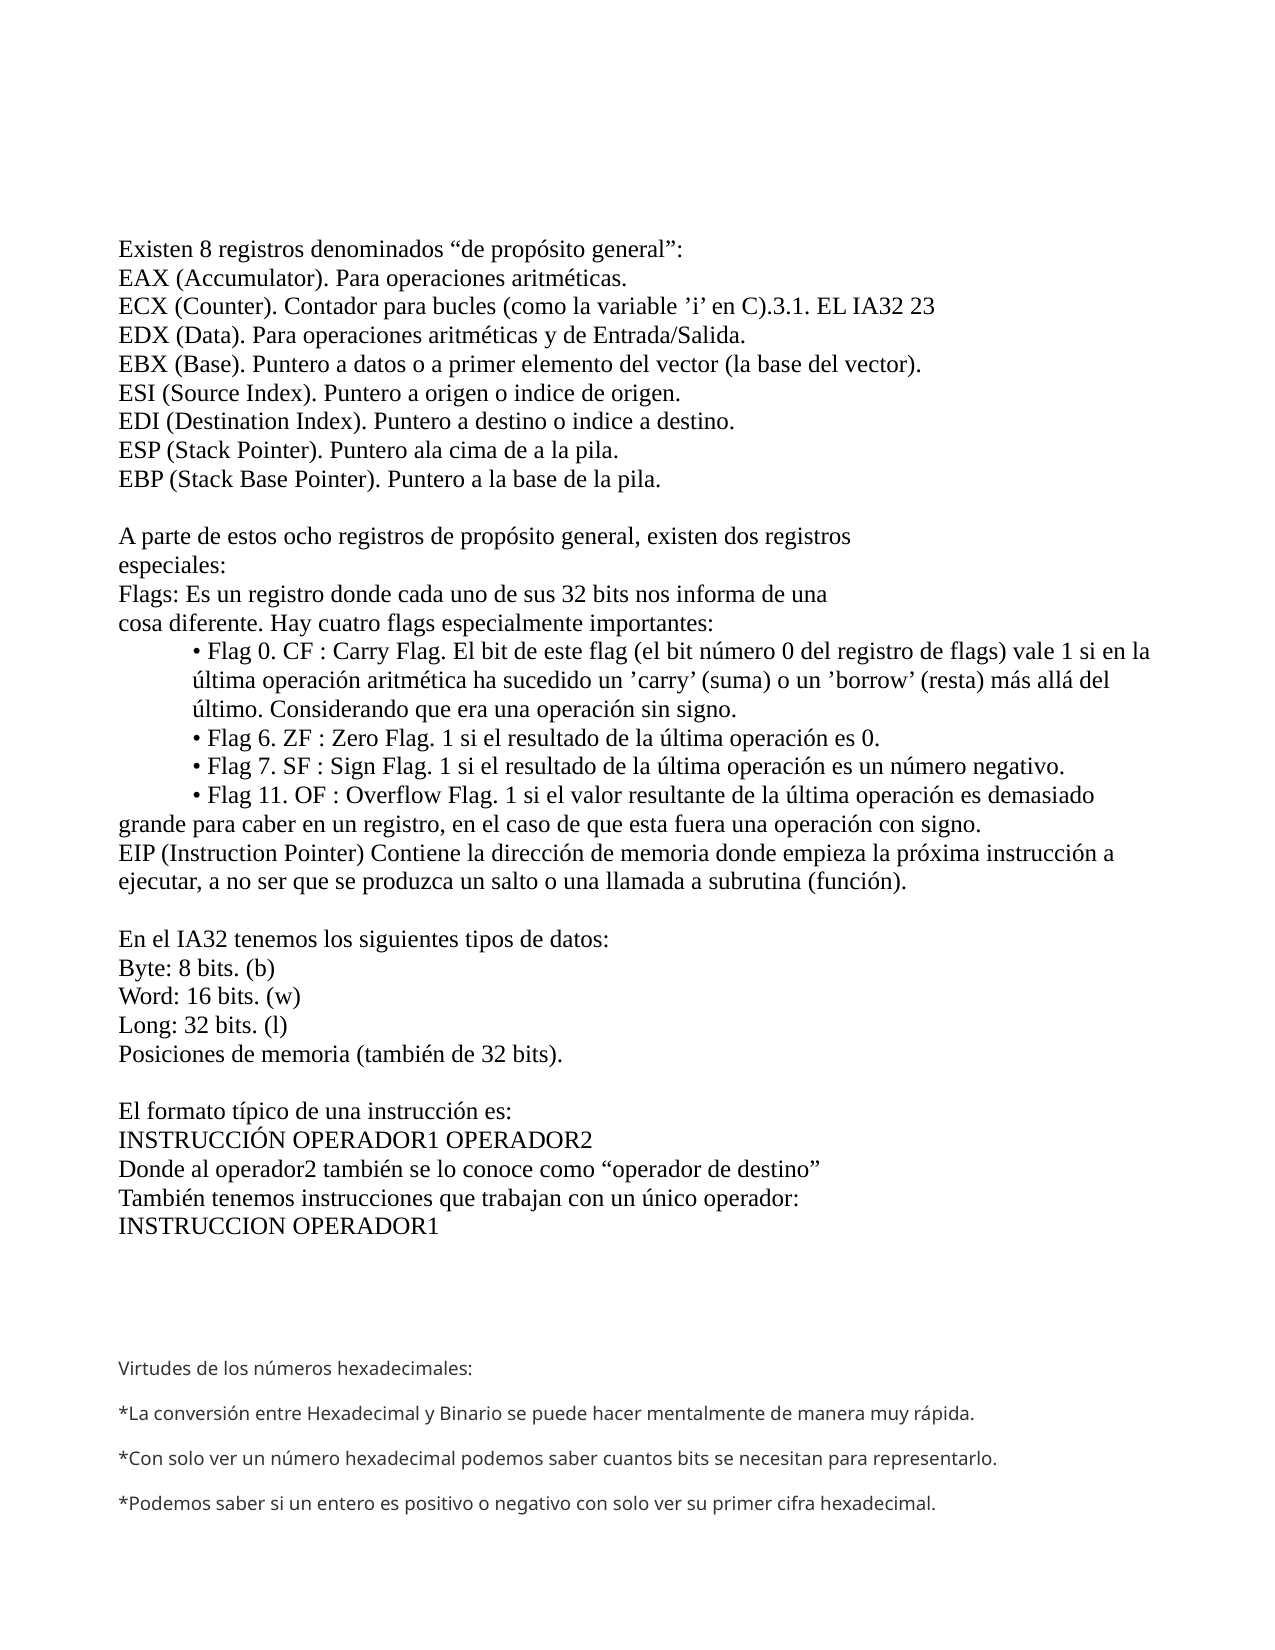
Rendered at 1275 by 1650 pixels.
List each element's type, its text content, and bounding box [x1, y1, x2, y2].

text EDX (Data). Para operaciones aritméticas y de Entrada/Salida. [118, 320, 1157, 349]
text Word: 16 bits. (w) [118, 981, 1157, 1010]
text Donde al operador2 también se lo conoce como “operador de destino” [118, 1154, 1157, 1183]
text especiales: [118, 550, 1157, 579]
text EDI (Destination Index). Puntero a destino o indice a destino. [118, 406, 1157, 435]
text Existen 8 registros denominados “de propósito general”: [118, 234, 1157, 263]
text ESP (Stack Pointer). Puntero ala cima de a la pila. [118, 435, 1157, 464]
text *Podemos saber si un entero es positivo o negativo con solo ver su primer cifra hexadecimal. [118, 1491, 1157, 1516]
text También tenemos instrucciones que trabajan con un único operador: [118, 1183, 1157, 1211]
text EBX (Base). Puntero a datos o a primer elemento del vector (la base del vector). [118, 349, 1157, 378]
text EAX (Accumulator). Para operaciones aritméticas. [118, 263, 1157, 291]
text • Flag 0. CF : Carry Flag. El bit de este flag (el bit número 0 del registro de flags) vale 1 si en la última operación aritmética ha sucedido un ’carry’ (suma) o un ’borrow’ (resta) más allá del último. Considerando que era una operación sin signo. [118, 636, 1157, 723]
text ESI (Source Index). Puntero a origen o indice de origen. [118, 378, 1157, 406]
text ECX (Counter). Contador para bucles (como la variable ’i’ en C).3.1. EL IA32 23 [118, 291, 1157, 320]
text Flags: Es un registro donde cada uno de sus 32 bits nos informa de una [118, 579, 1157, 608]
text *La conversión entre Hexadecimal y Binario se puede hacer mentalmente de manera muy rápida. [118, 1400, 1157, 1426]
text Long: 32 bits. (l) [118, 1010, 1157, 1039]
text • Flag 11. OF : Overflow Flag. 1 si el valor resultante de la última operación es demasiado grande para caber en un registro, en el caso de que esta fuera una operación con signo. [118, 780, 1157, 838]
text INSTRUCCION OPERADOR1 [118, 1211, 1157, 1240]
text El formato típico de una instrucción es: [118, 1096, 1157, 1125]
text INSTRUCCIÓN OPERADOR1 OPERADOR2 [118, 1125, 1157, 1154]
text Virtudes de los números hexadecimales: [118, 1355, 1157, 1381]
text En el IA32 tenemos los siguientes tipos de datos: [118, 924, 1157, 953]
text • Flag 6. ZF : Zero Flag. 1 si el resultado de la última operación es 0. [118, 723, 1157, 751]
text A parte de estos ocho registros de propósito general, existen dos registros [118, 521, 1157, 550]
text Posiciones de memoria (también de 32 bits). [118, 1039, 1157, 1068]
text *Con solo ver un número hexadecimal podemos saber cuantos bits se necesitan para representarlo. [118, 1446, 1157, 1471]
text cosa diferente. Hay cuatro flags especialmente importantes: [118, 608, 1157, 636]
text • Flag 7. SF : Sign Flag. 1 si el resultado de la última operación es un número negativo. [118, 751, 1157, 780]
text Byte: 8 bits. (b) [118, 953, 1157, 981]
text EBP (Stack Base Pointer). Puntero a la base de la pila. [118, 464, 1157, 493]
text EIP (Instruction Pointer) Contiene la dirección de memoria donde empieza la próxima instrucción a ejecutar, a no ser que se produzca un salto o una llamada a subrutina (función). [118, 838, 1157, 895]
